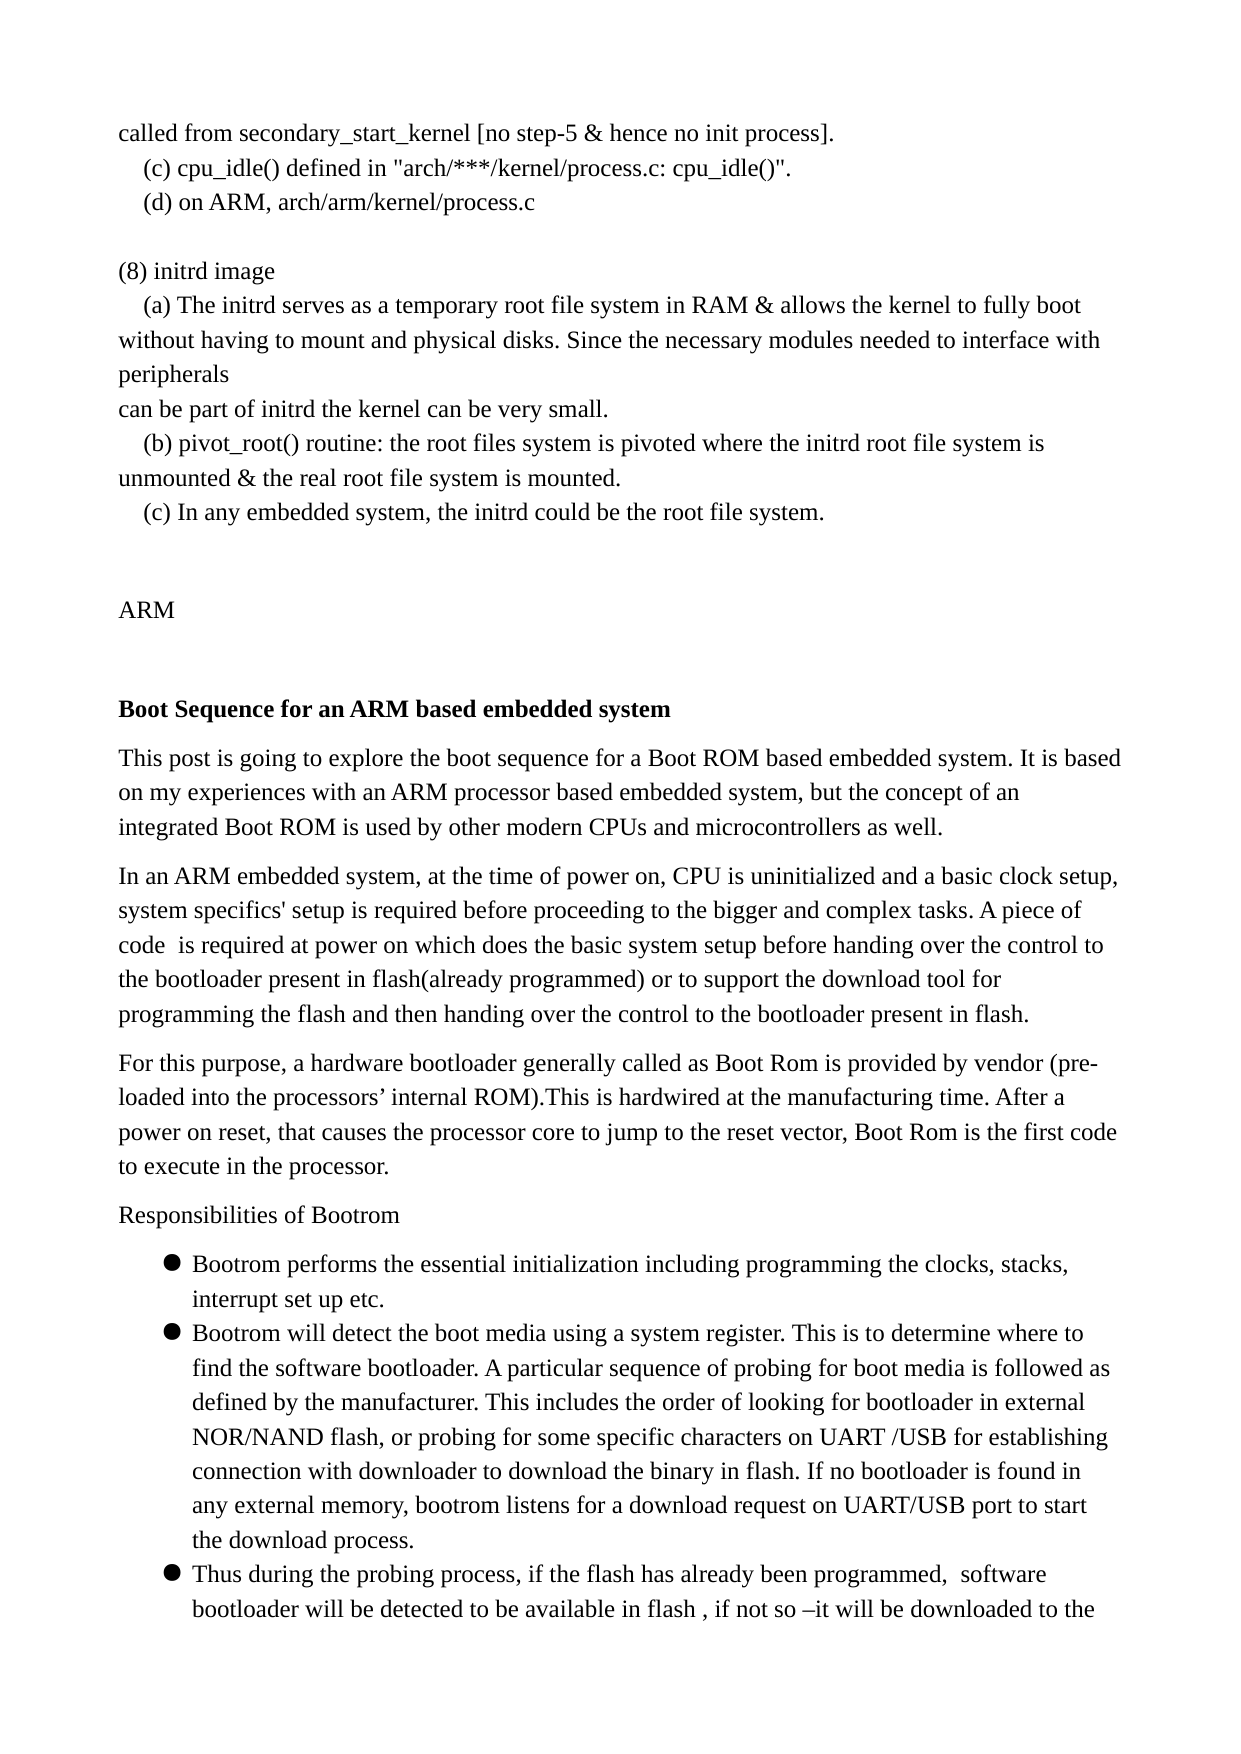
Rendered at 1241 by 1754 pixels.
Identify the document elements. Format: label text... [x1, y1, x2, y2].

text Responsibilities of Bootrom [118, 1200, 1122, 1229]
list Thus during the probing process, if the flash has already been programmed, software bootloader will be detected to be available in flash , if not so –it will be downloaded to the [162, 1559, 1122, 1623]
text This post is going to explore the boot sequence for a Boot ROM based embedded system. It is based on my experiences with an ARM processor based embedded system, but the concept of an integrated Boot ROM is used by other modern CPUs and microcontrollers as well. [118, 743, 1122, 840]
text Boot Sequence for an ARM based embedded system [118, 694, 1122, 722]
text ARM [118, 596, 1122, 624]
list Bootrom performs the essential initialization including programming the clocks, stacks, interrupt set up etc. [162, 1249, 1122, 1312]
text In an ARM embedded system, at the time of power on, CPU is uninitialized and a basic clock setup, system specifics' setup is required before proceeding to the bigger and complex tasks. A piece of code is required at power on which does the basic system setup before handing over the control to the bootloader present in flash(already programmed) or to support the download tool for programming the flash and then handing over the control to the bootloader present in flash. [118, 861, 1122, 1027]
text For this purpose, a hardware bootloader generally called as Boot Rom is provided by vendor (pre-loaded into the processors’ internal ROM).This is hardwired at the manufacturing time. After a power on reset, that causes the processor core to jump to the reset vector, Boot Rom is the first code to execute in the processor. [118, 1048, 1122, 1180]
text called from secondary_start_kernel [no step-5 & hence no init process]. (c) cpu_idle() defined in "arch/***/kernel/process.c: cpu_idle()". (d) on ARM, arch/arm/kernel/process.c (8) initrd image (a) The initrd serves as a temporary root file system in RAM & allows the kernel to fully boot without having to mount and physical disks. Since the necessary modules needed to interface with peripherals can be part of initrd the kernel can be very small. (b) pivot_root() routine: the root files system is pivoted where the initrd root file system is unmounted & the real root file system is mounted. (c) In any embedded system, the initrd could be the root file system. [118, 118, 1122, 526]
list Bootrom will detect the boot media using a system register. This is to determine where to find the software bootloader. A particular sequence of probing for boot media is followed as defined by the manufacturer. This includes the order of looking for bootloader in external NOR/NAND flash, or probing for some specific characters on UART /USB for establishing connection with downloader to download the binary in flash. If no bootloader is found in any external memory, bootrom listens for a download request on UART/USB port to start the download process. [162, 1318, 1122, 1554]
